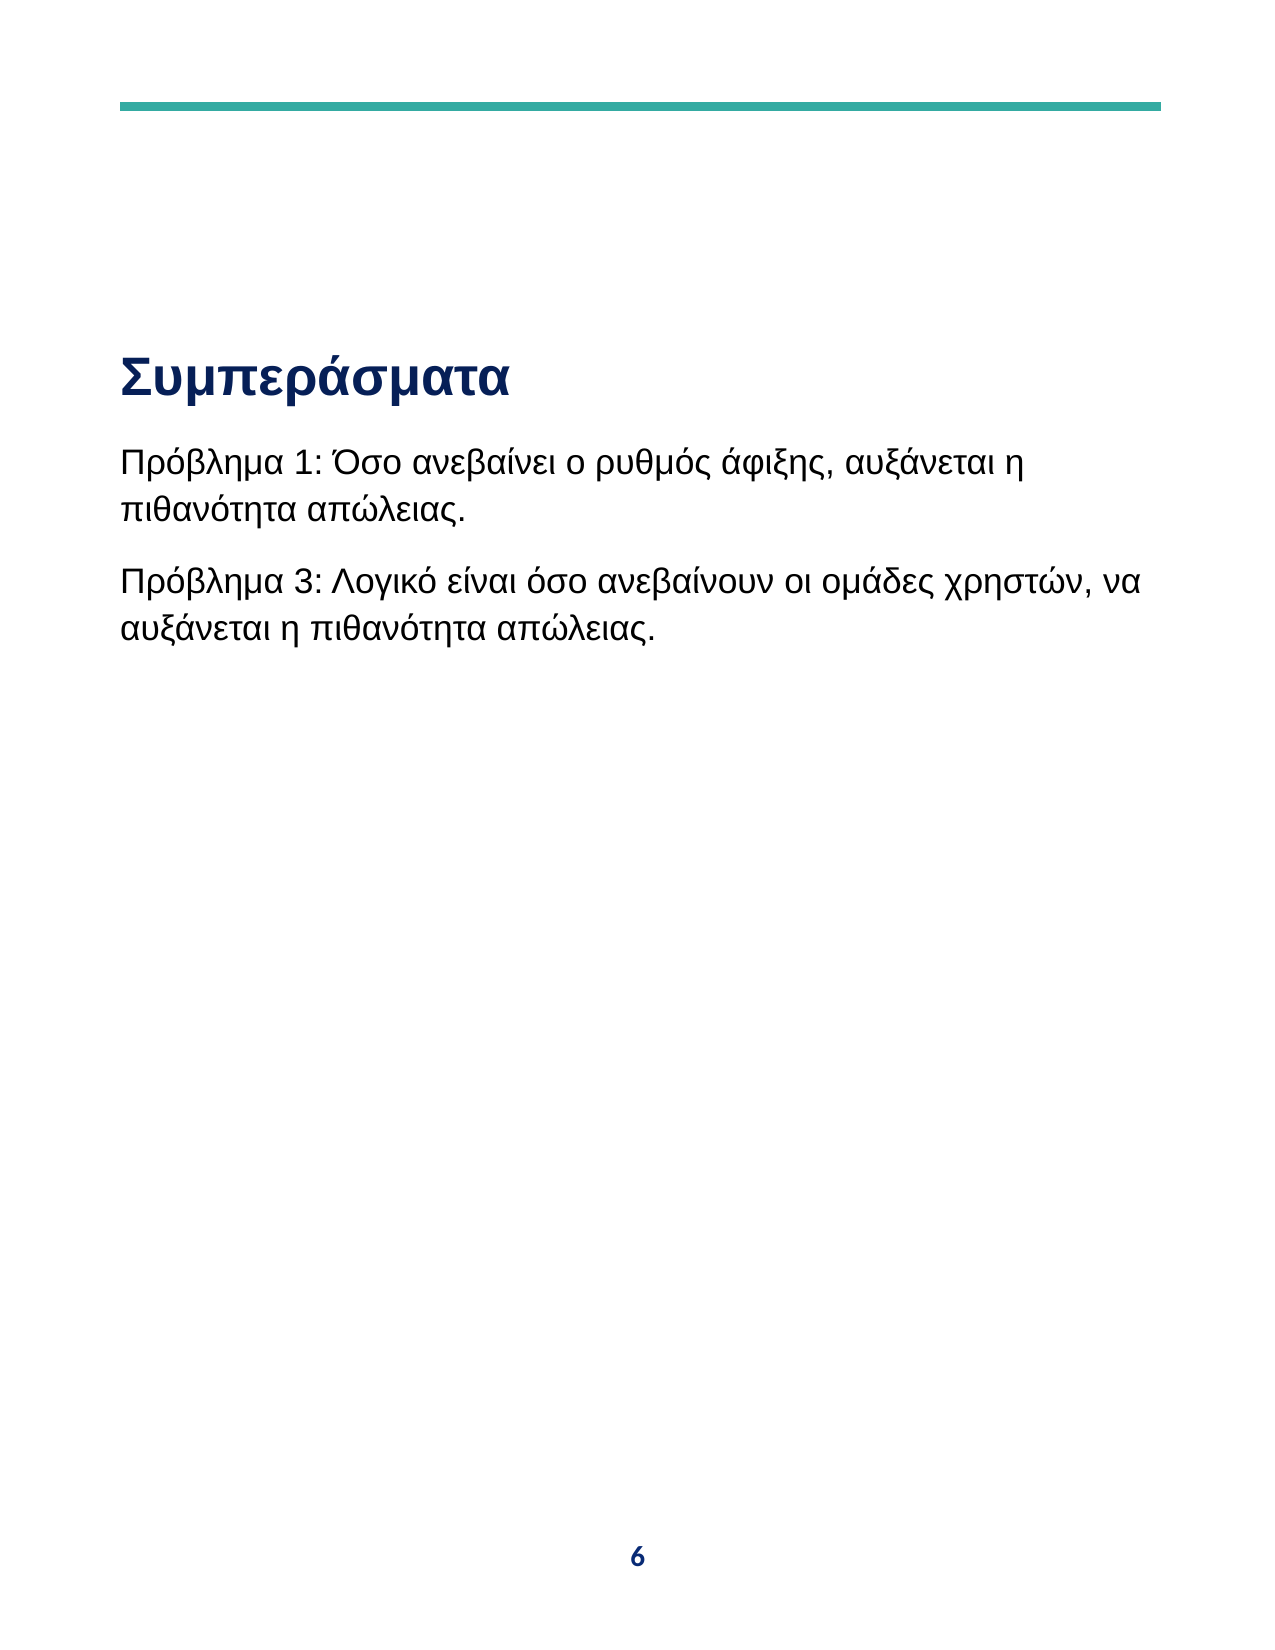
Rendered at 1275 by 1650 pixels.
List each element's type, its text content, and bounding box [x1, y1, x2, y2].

subtitle Πρόβλημα 1: Όσο ανεβαίνει ο ρυθμός άφιξης, αυξάνεται η πιθανότητα απώλειας. [120, 442, 1155, 529]
subtitle Συμπεράσματα [120, 345, 1155, 407]
subtitle Πρόβλημα 3: Λογικό είναι όσο ανεβαίνουν οι ομάδες χρηστών, να αυξάνεται η πιθανότητα απώλειας. [120, 560, 1155, 648]
